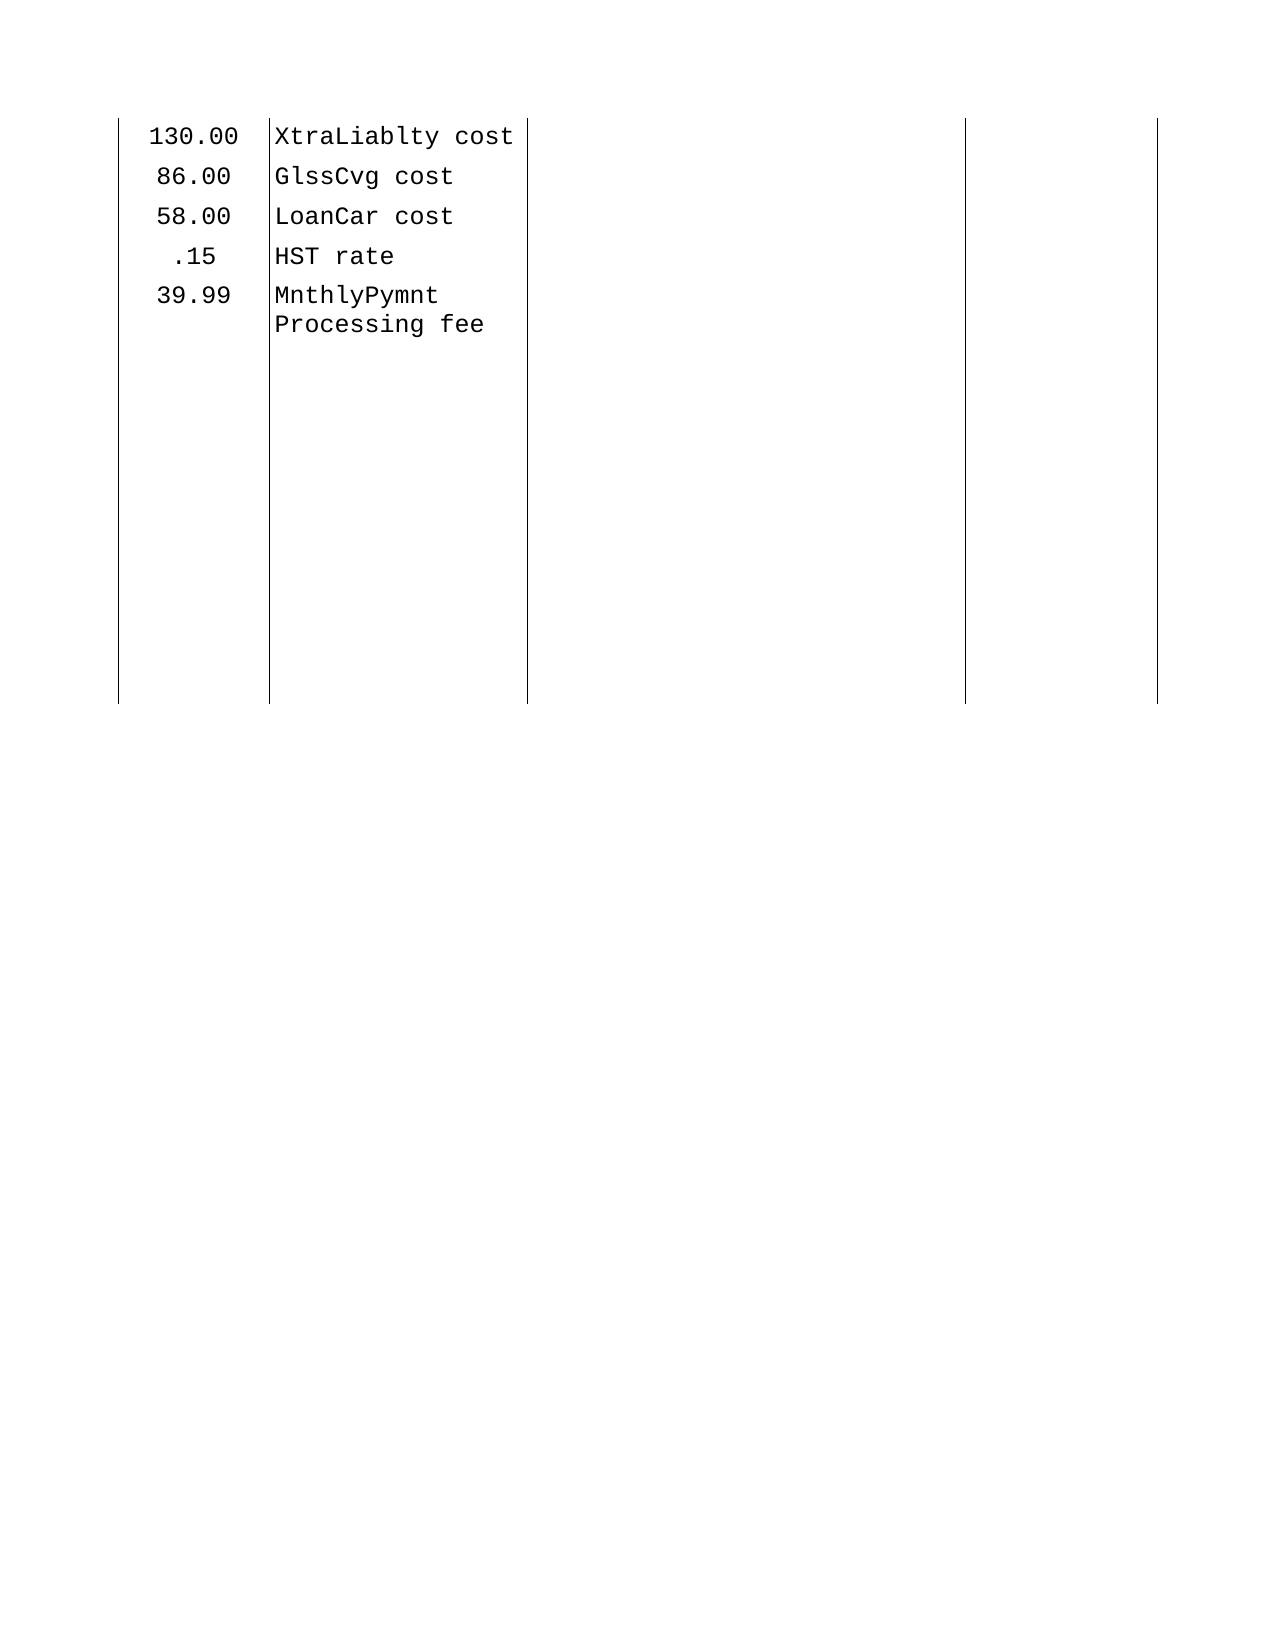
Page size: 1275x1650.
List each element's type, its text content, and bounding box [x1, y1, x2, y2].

table_cell [966, 345, 1157, 385]
table_cell LoanCar cost [270, 198, 527, 237]
table_cell [966, 385, 1157, 425]
table_cell [528, 385, 965, 425]
table_cell [119, 544, 269, 584]
table_cell .15 [119, 238, 269, 277]
table_cell [528, 544, 965, 584]
table_cell 58.00 [119, 198, 269, 237]
table_cell [966, 158, 1157, 198]
table_cell [966, 624, 1157, 664]
table_cell [966, 505, 1157, 544]
table_cell [528, 624, 965, 664]
table_cell [270, 664, 527, 703]
table_cell [270, 345, 527, 385]
table_cell XtraLiablty cost [270, 118, 527, 158]
table_cell [966, 465, 1157, 504]
table_cell [966, 425, 1157, 465]
table_cell GlssCvg cost [270, 158, 527, 198]
table_cell [119, 385, 269, 425]
table_cell [966, 544, 1157, 584]
table_cell [528, 277, 965, 345]
table_cell HST rate [270, 238, 527, 277]
table_cell [528, 238, 965, 277]
table_cell [966, 198, 1157, 237]
table_cell [528, 505, 965, 544]
table_cell [119, 345, 269, 385]
table_cell [119, 624, 269, 664]
table_cell [119, 584, 269, 624]
table_cell [528, 584, 965, 624]
table_cell [270, 584, 527, 624]
table_cell [966, 664, 1157, 703]
table_cell [270, 385, 527, 425]
table_cell [119, 505, 269, 544]
table_cell [270, 465, 527, 504]
table_cell [528, 465, 965, 504]
table_cell [966, 584, 1157, 624]
table_cell 86.00 [119, 158, 269, 198]
table_cell [528, 198, 965, 237]
table_cell [966, 238, 1157, 277]
table_cell 39.99 [119, 277, 269, 345]
table_cell [119, 664, 269, 703]
table_cell [966, 277, 1157, 345]
table_cell [528, 118, 965, 158]
table_cell [270, 505, 527, 544]
table_cell [270, 544, 527, 584]
table_cell [528, 158, 965, 198]
table_cell [528, 425, 965, 465]
table_cell [528, 345, 965, 385]
table_cell [119, 465, 269, 504]
table_cell [119, 425, 269, 465]
table_cell [270, 624, 527, 664]
table_cell MnthlyPymnt Processing fee [270, 277, 527, 345]
table_cell [270, 425, 527, 465]
table_cell 130.00 [119, 118, 269, 158]
table_cell [966, 118, 1157, 158]
table_cell [528, 664, 965, 703]
